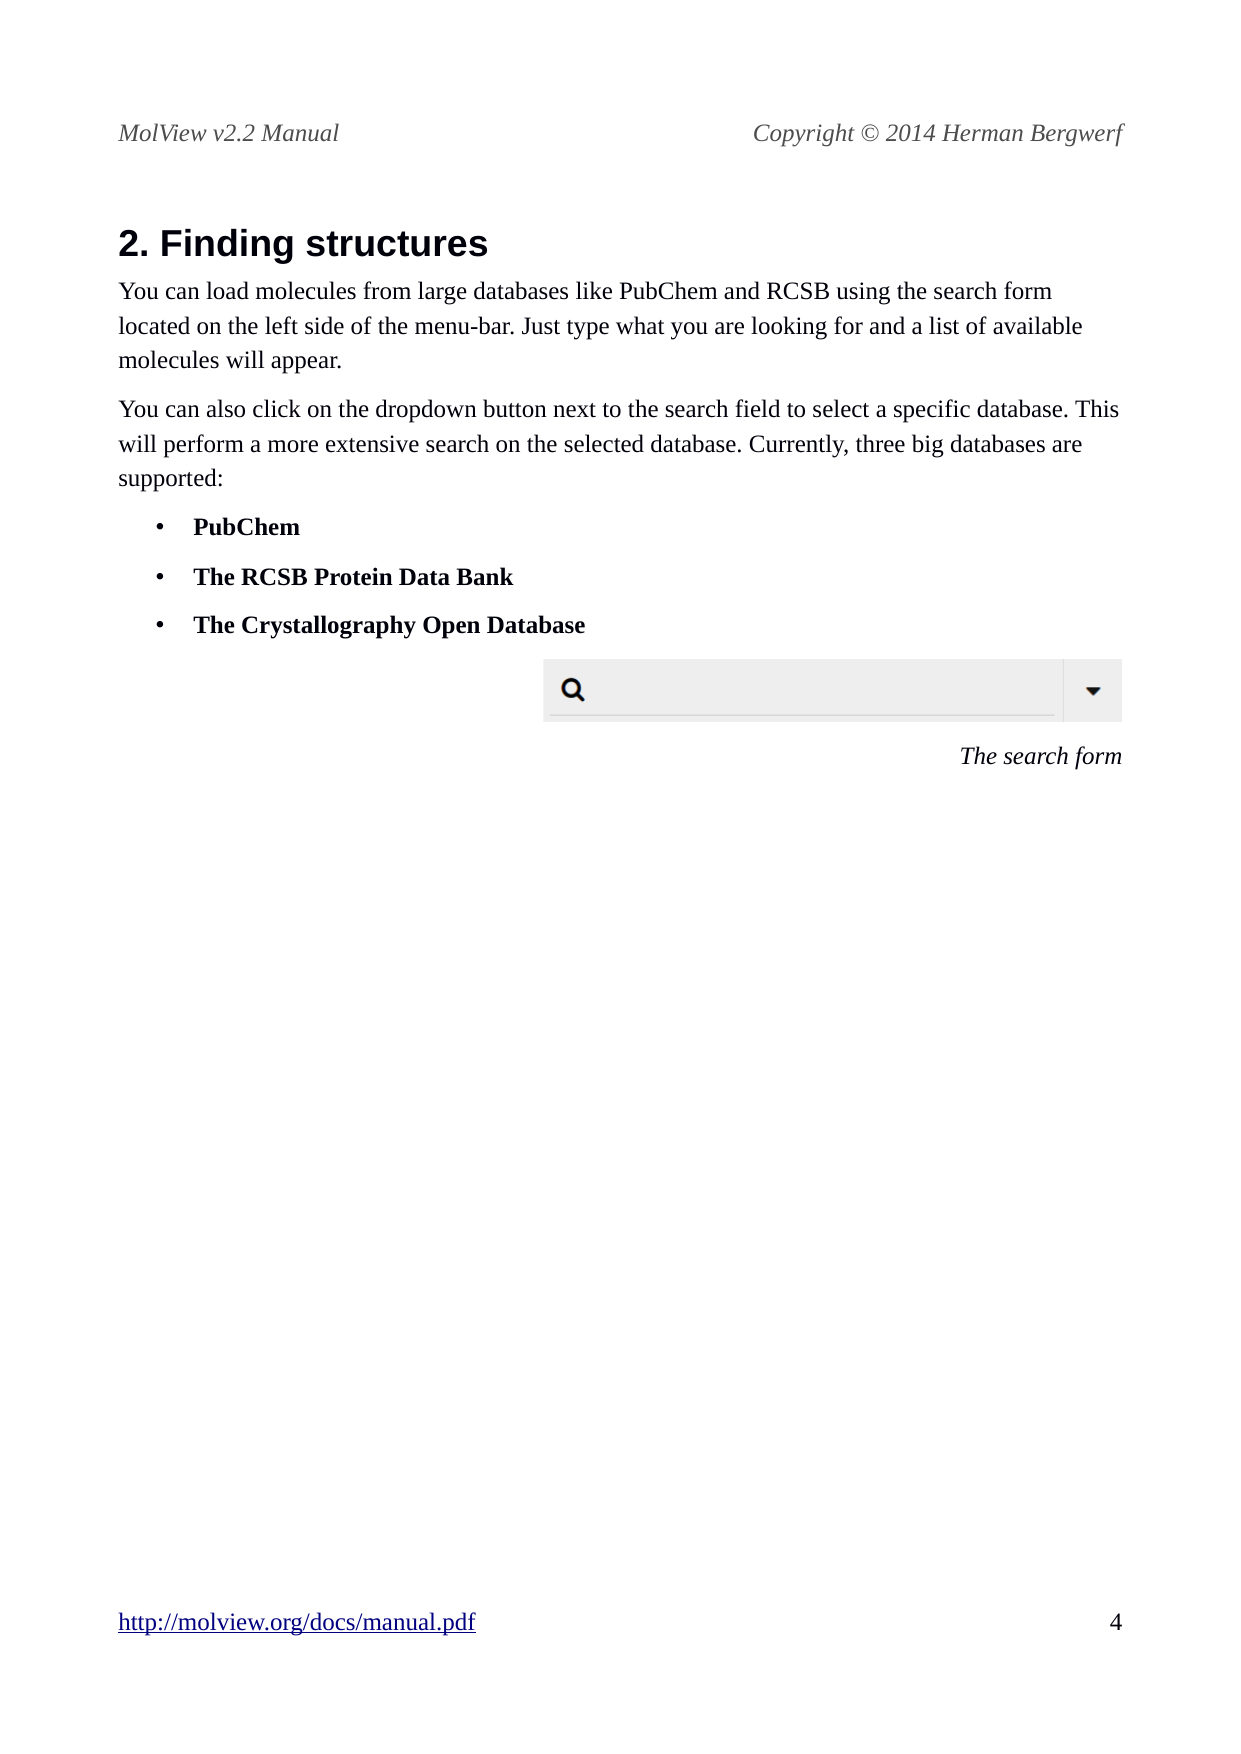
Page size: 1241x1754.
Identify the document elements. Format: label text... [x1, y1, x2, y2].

subtitle 2. Finding structures [118, 221, 1122, 264]
list The Crystallography Open Database [156, 611, 1122, 639]
list The RCSB Protein Data Bank [156, 562, 1122, 590]
picture [543, 659, 1123, 722]
list PubChem [156, 512, 1122, 541]
text The search form [118, 741, 1122, 770]
text You can also click on the dropdown button next to the search field to select a specific database. This will perform a more extensive search on the selected database. Currently, three big databases are supported: [118, 394, 1122, 492]
text You can load molecules from large databases like PubChem and RCSB using the search form located on the left side of the menu-bar. Just type what you are looking for and a list of available molecules will appear. [118, 276, 1122, 374]
